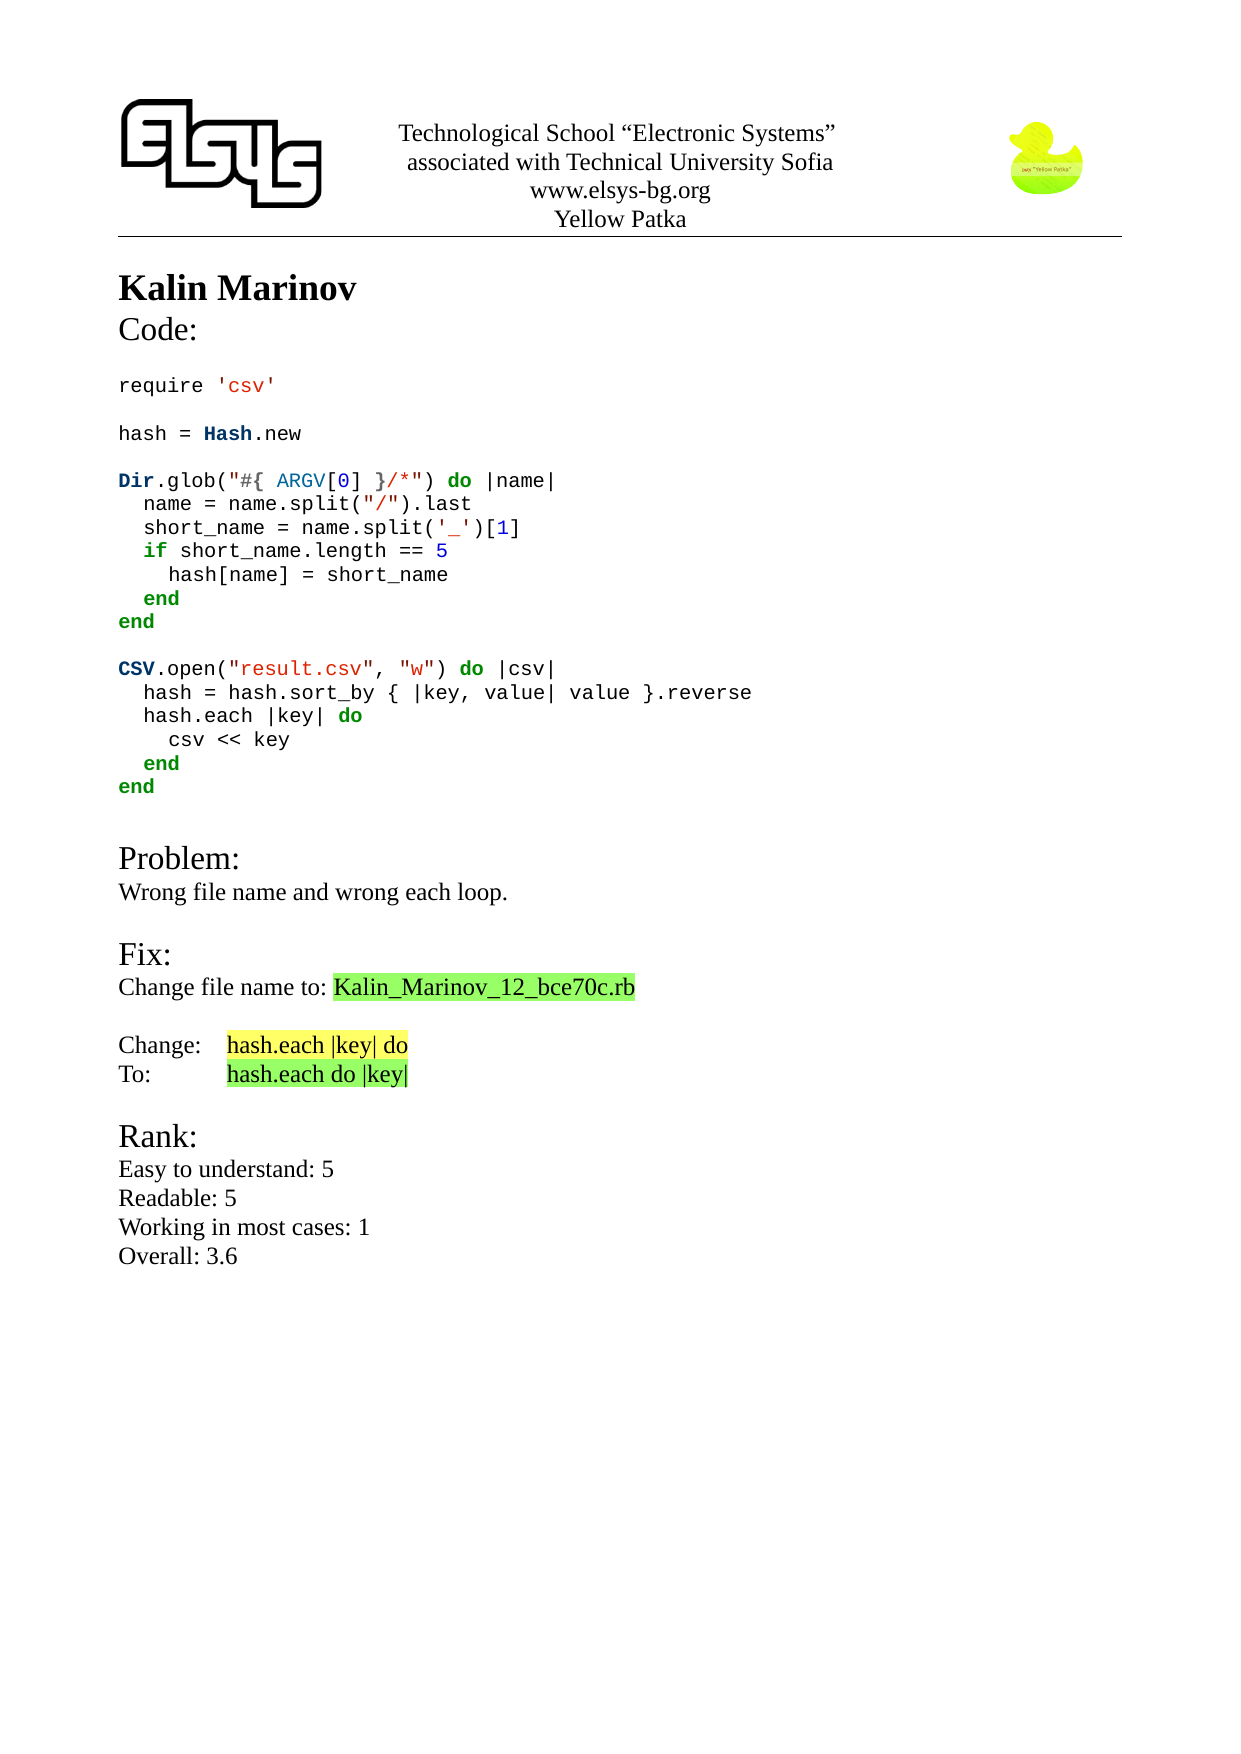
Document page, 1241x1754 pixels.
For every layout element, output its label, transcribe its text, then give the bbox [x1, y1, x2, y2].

text name = name.split("/").last [118, 493, 1122, 517]
text hash = Hash.new [118, 423, 1122, 446]
picture [972, 84, 1119, 232]
text Rank: [118, 1116, 1122, 1154]
text Problem: [118, 838, 1122, 877]
text Change: hash.each |key| do [118, 1030, 1122, 1059]
text hash.each |key| do [118, 706, 1122, 729]
picture [121, 99, 322, 208]
text Working in most cases: 1 [118, 1212, 1122, 1241]
text Easy to understand: 5 [118, 1154, 1122, 1183]
text Fix: [118, 934, 1122, 972]
text CSV.open("result.csv", "w") do |csv| [118, 658, 1122, 682]
text Overall: 3.6 [118, 1241, 1122, 1269]
text hash = hash.sort_by { |key, value| value }.reverse [118, 682, 1122, 706]
text To: hash.each do |key| [118, 1059, 1122, 1087]
text Wrong file name and wrong each loop. [118, 877, 1122, 905]
text end [118, 611, 1122, 635]
text if short_name.length == 5 [118, 540, 1122, 564]
text csv << key [118, 729, 1122, 753]
text require 'csv' [118, 376, 1122, 399]
text Kalin Marinov [118, 266, 1122, 309]
text end [118, 588, 1122, 611]
text Dir.glob("#{ ARGV[0] }/*") do |name| [118, 470, 1122, 493]
text Readable: 5 [118, 1183, 1122, 1212]
text short_name = name.split('_')[1] [118, 517, 1122, 540]
text end [118, 753, 1122, 776]
text end [118, 776, 1122, 800]
text Change file name to: Kalin_Marinov_12_bce70c.rb [118, 972, 1122, 1001]
text hash[name] = short_name [118, 564, 1122, 588]
text Code: [118, 309, 1122, 347]
